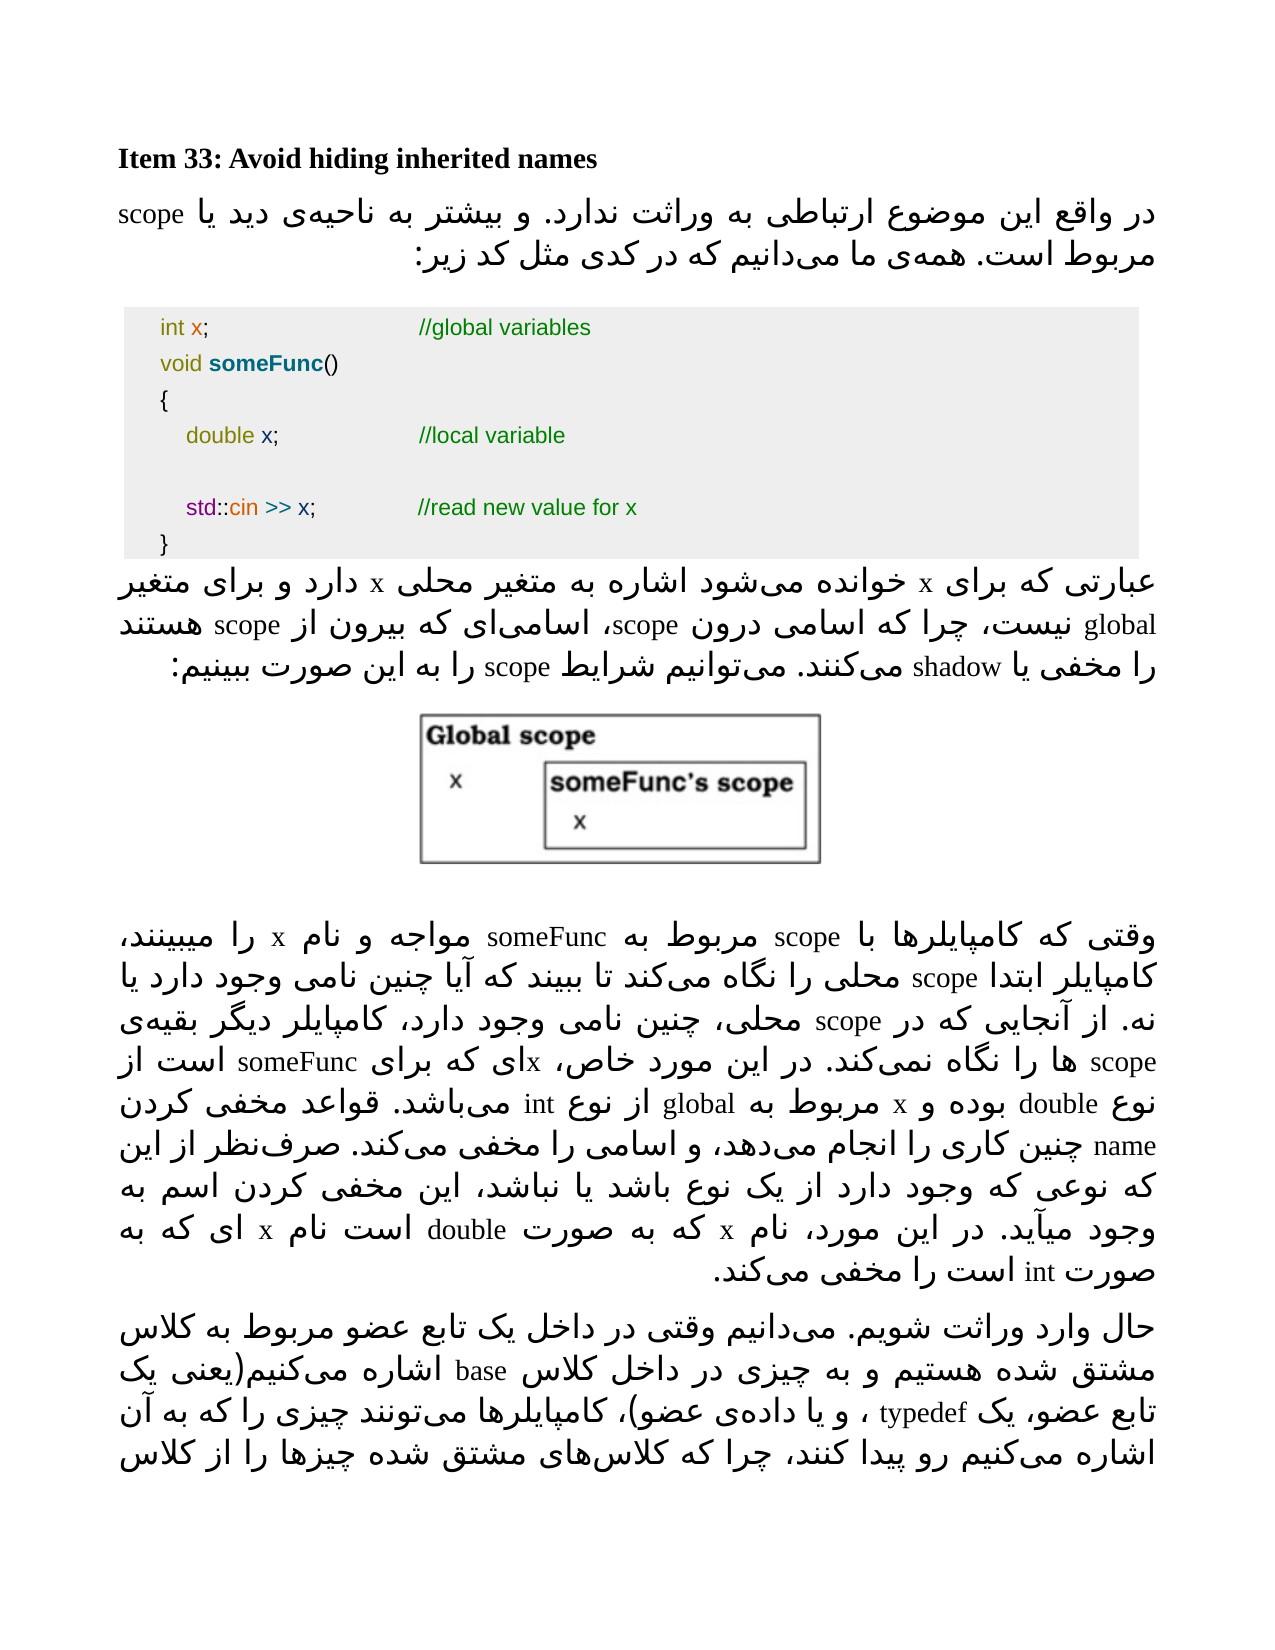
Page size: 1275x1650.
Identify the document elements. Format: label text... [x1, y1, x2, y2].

text std::cin >> x; //read new value for x [124, 487, 1139, 523]
text void someFunc() [124, 343, 1139, 379]
text عبارتی که برای x خوانده می‌شود اشاره به متغیر محلی x دارد و برای متغیر global نیست، چرا که اسامی درون scope، اسامی‌ای که بیرون از scope هستند را مخفی یا shadow می‌کنند. می‌توانیم شرایط scope را به این صورت ببینیم: [118, 559, 1157, 685]
text حال وارد وراثت شویم. می‌دانیم وقتی در داخل یک تابع عضو مربوط به کلاس مشتق شده هستیم و به چیزی در داخل کلاس base اشاره می‌کنیم(یعنی یک تابع عضو، یک typedef ، و یا داده‌ی عضو)، کامپایلر‌ها می‌تونند چیزی را که به آن اشاره می‌کنیم رو پیدا کنند، چرا که کلاس‌های مشتق شده چیزها را از کلاس base به ارث می‌برند. در واقع به خاطر این که ناحیه‌ی دید کلاس مشتق شده در داخل کلاس base است این اتفاق رخ میدهد. به طور مثال: [118, 1305, 1157, 1473]
text در واقع این موضوع ارتباطی به وراثت ندارد. و بیشتر به ناحیه‌ی دید یا scope مربوط است. همه‌ی ما می‌دانیم که در کدی مثل کد زیر: [118, 190, 1157, 274]
text int x; //global variables [124, 307, 1139, 343]
text وقتی که کامپایلر‌ها با scope مربوط به someFunc مواجه و نام x را میبینند، کامپایلر ابتدا scope محلی را نگاه می‌کند تا ببیند که آیا چنین نامی وجود دارد یا نه. از آنجایی که در scope محلی، چنین نامی وجود دارد، کامپایلر دیگر بقیه‌ی scope ها را نگاه نمی‌کند. در این مورد خاص، x‌ای که برای someFunc است از نوع double بوده و x مربوط به global از نوع int می‌باشد. قواعد مخفی کردن name چنین کاری را انجام می‌دهد، و اسامی را مخفی می‌کند. صرف‌نظر از این که نوعی که وجود دارد از یک نوع باشد یا نباشد، این مخفی کردن اسم به وجود میآید. در این مورد، نام x که به صورت double است نام x ای که به صورت int است را مخفی می‌کند. [118, 913, 1157, 1290]
text { [124, 379, 1139, 415]
text double x; //local variable [124, 415, 1139, 451]
picture [118, 699, 1157, 913]
subtitle Item 33: Avoid hiding inherited names [118, 133, 1157, 178]
text } [124, 523, 1139, 559]
